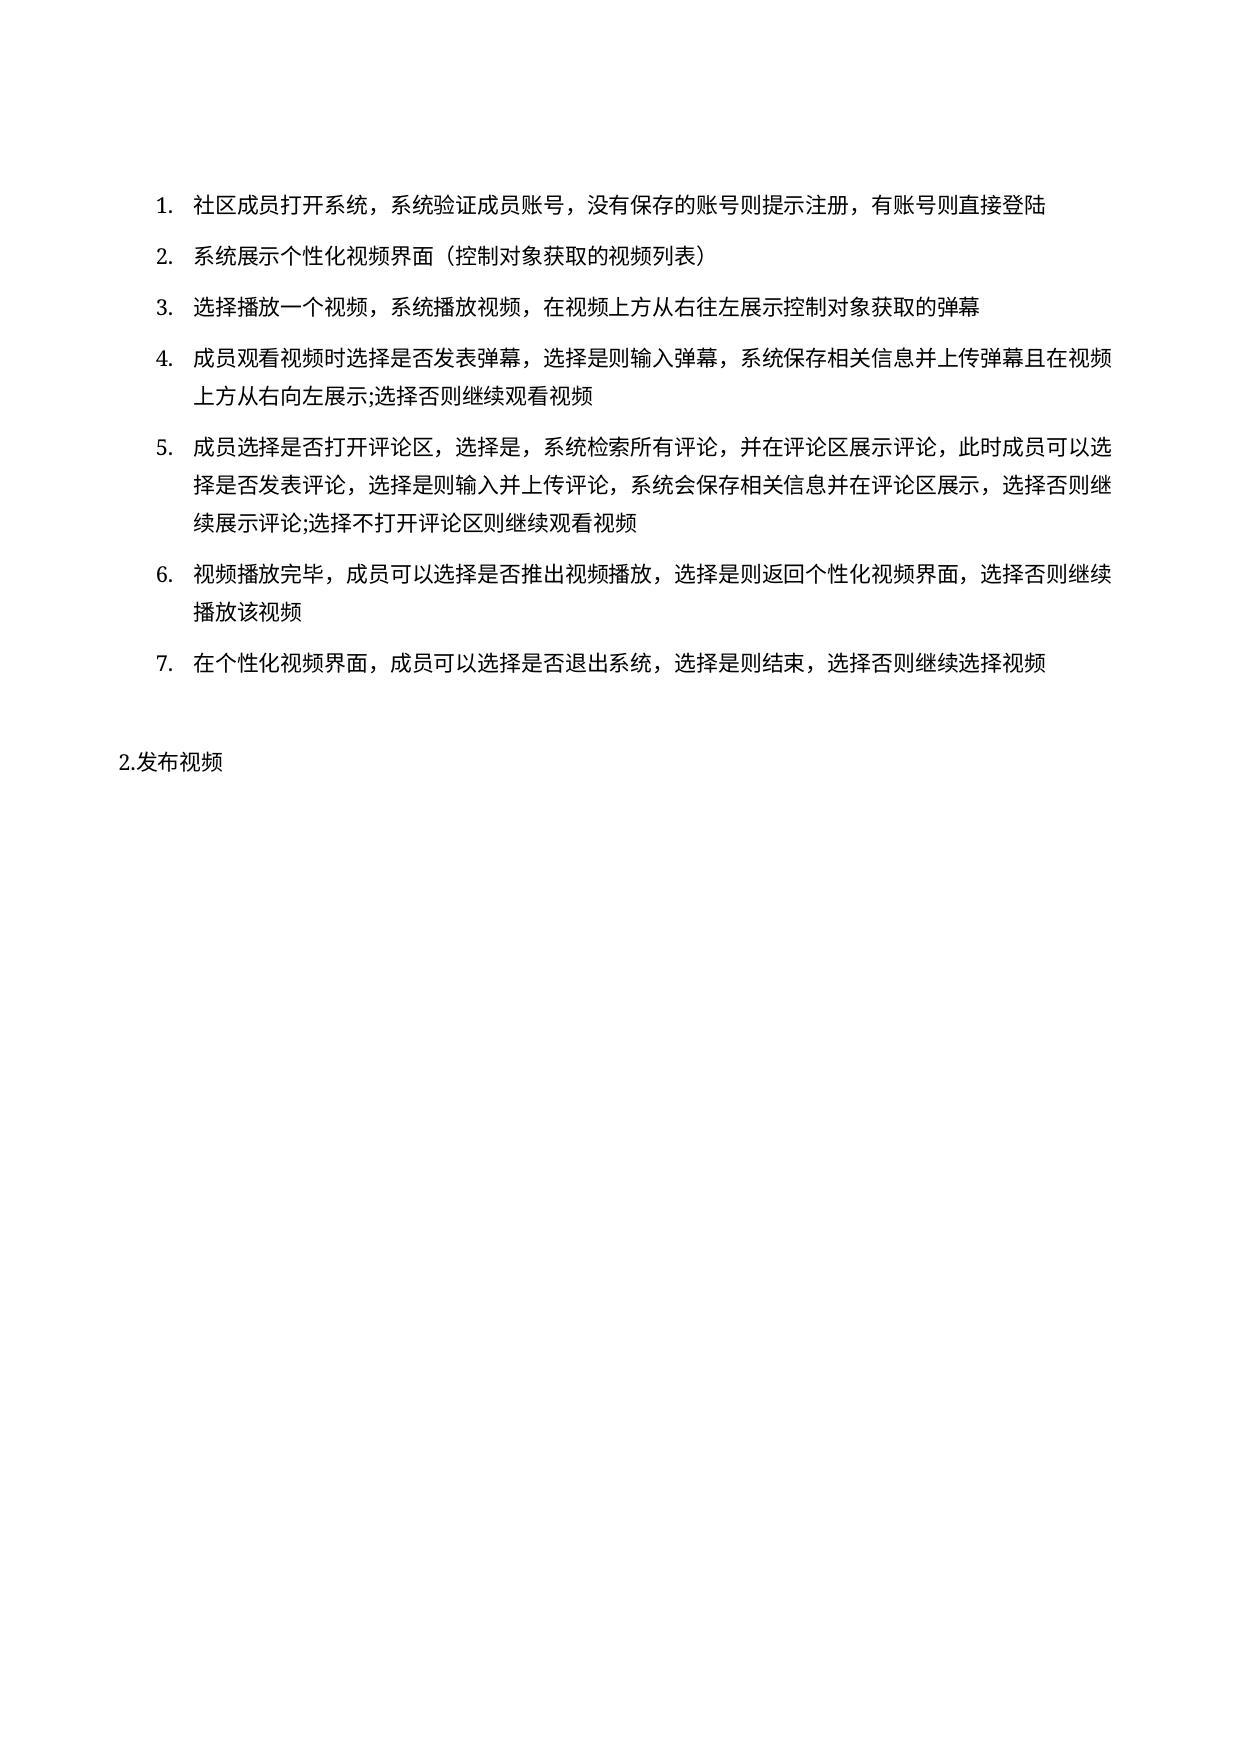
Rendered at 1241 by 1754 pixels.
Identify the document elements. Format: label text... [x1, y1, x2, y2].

list 选择播放一个视频，系统播放视频，在视频上方从右往左展示控制对象获取的弹幕 [156, 290, 1122, 321]
list 成员观看视频时选择是否发表弹幕，选择是则输入弹幕，系统保存相关信息并上传弹幕且在视频上方从右向左展示;选择否则继续观看视频 [156, 341, 1122, 411]
text 2.发布视频 [118, 745, 1122, 777]
list 社区成员打开系统，系统验证成员账号，没有保存的账号则提示注册，有账号则直接登陆 [156, 188, 1122, 219]
list 在个性化视频界面，成员可以选择是否退出系统，选择是则结束，选择否则继续选择视频 [156, 646, 1122, 677]
list 成员选择是否打开评论区，选择是，系统检索所有评论，并在评论区展示评论，此时成员可以选择是否发表评论，选择是则输入并上传评论，系统会保存相关信息并在评论区展示，选择否则继续展示评论;选择不打开评论区则继续观看视频 [156, 430, 1122, 537]
list 视频播放完毕，成员可以选择是否推出视频播放，选择是则返回个性化视频界面，选择否则继续播放该视频 [156, 557, 1122, 626]
list 系统展示个性化视频界面（控制对象获取的视频列表） [156, 239, 1122, 270]
